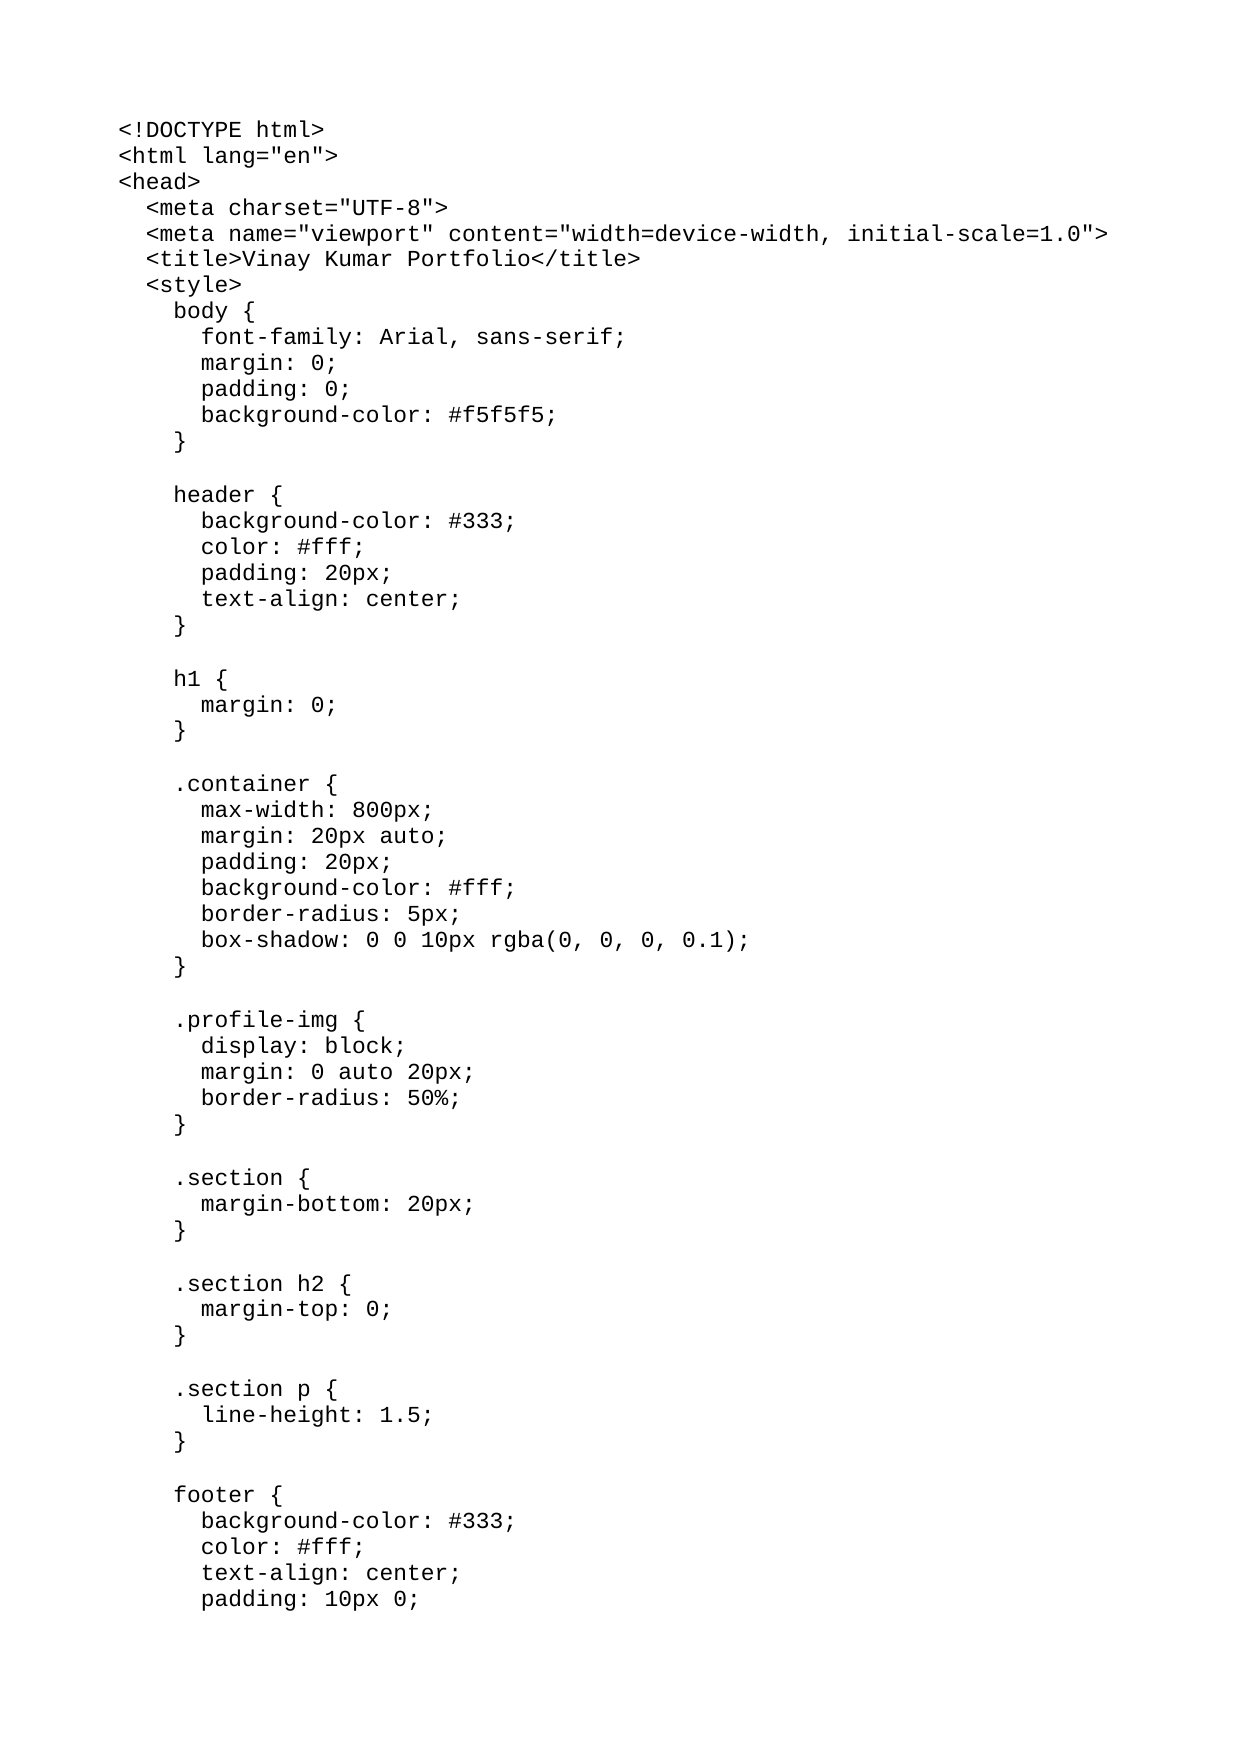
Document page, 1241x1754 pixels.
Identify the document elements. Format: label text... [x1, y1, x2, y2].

text border-radius: 5px; [118, 902, 1122, 928]
text margin: 0 auto 20px; [118, 1060, 1122, 1086]
text background-color: #333; [118, 509, 1122, 535]
text margin-top: 0; [118, 1298, 1122, 1324]
text <title>Vinay Kumar Portfolio</title> [118, 248, 1122, 274]
text <meta name="viewport" content="width=device-width, initial-scale=1.0"> [118, 222, 1122, 248]
text padding: 0; [118, 377, 1122, 403]
text margin: 20px auto; [118, 825, 1122, 851]
text header { [118, 483, 1122, 509]
text } [118, 613, 1122, 639]
text margin: 0; [118, 352, 1122, 377]
text box-shadow: 0 0 10px rgba(0, 0, 0, 0.1); [118, 928, 1122, 954]
text color: #fff; [118, 535, 1122, 561]
text } [118, 1112, 1122, 1138]
text color: #fff; [118, 1535, 1122, 1561]
text .section { [118, 1166, 1122, 1192]
text text-align: center; [118, 1561, 1122, 1587]
text margin-bottom: 20px; [118, 1192, 1122, 1218]
text line-height: 1.5; [118, 1404, 1122, 1429]
text } [118, 1218, 1122, 1244]
text } [118, 429, 1122, 455]
text .container { [118, 773, 1122, 799]
text } [118, 719, 1122, 745]
text border-radius: 50%; [118, 1086, 1122, 1112]
text } [118, 1324, 1122, 1350]
text <!DOCTYPE html> [118, 118, 1122, 144]
text h1 { [118, 667, 1122, 693]
text padding: 10px 0; [118, 1587, 1122, 1613]
text background-color: #fff; [118, 877, 1122, 902]
text body { [118, 300, 1122, 326]
text footer { [118, 1483, 1122, 1509]
text padding: 20px; [118, 851, 1122, 877]
text .section h2 { [118, 1272, 1122, 1298]
text .profile-img { [118, 1008, 1122, 1034]
text max-width: 800px; [118, 799, 1122, 825]
text background-color: #f5f5f5; [118, 403, 1122, 429]
text font-family: Arial, sans-serif; [118, 326, 1122, 352]
text } [118, 1429, 1122, 1456]
text <head> [118, 170, 1122, 196]
text padding: 20px; [118, 561, 1122, 587]
text text-align: center; [118, 587, 1122, 613]
text background-color: #333; [118, 1509, 1122, 1535]
text .section p { [118, 1378, 1122, 1404]
text margin: 0; [118, 693, 1122, 719]
text <html lang="en"> [118, 144, 1122, 170]
text <style> [118, 274, 1122, 300]
text display: block; [118, 1034, 1122, 1060]
text } [118, 954, 1122, 980]
text <meta charset="UTF-8"> [118, 196, 1122, 222]
